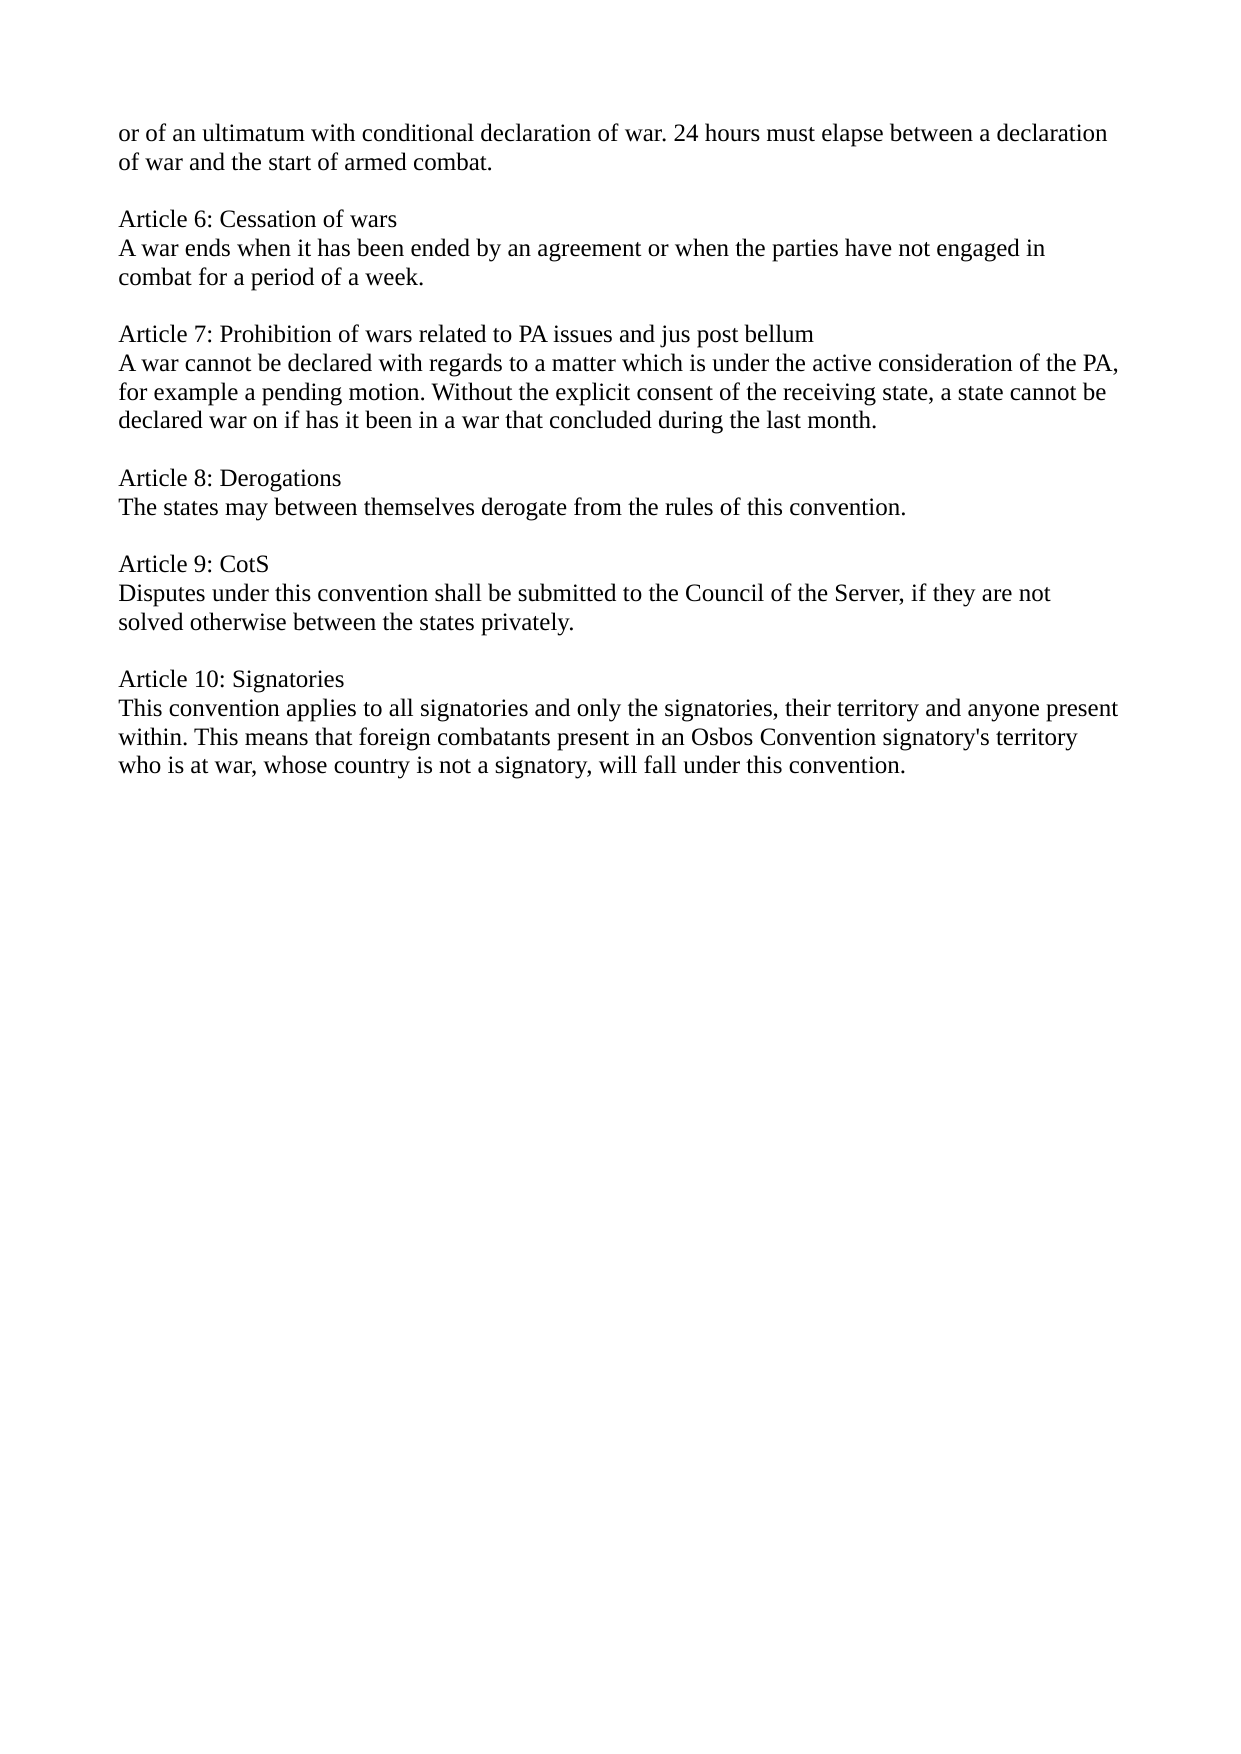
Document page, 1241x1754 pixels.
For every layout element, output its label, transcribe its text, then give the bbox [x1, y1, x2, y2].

text The states may between themselves derogate from the rules of this convention. [118, 492, 1122, 521]
text Article 7: Prohibition of wars related to PA issues and jus post bellum [118, 319, 1122, 348]
text Article 6: Cessation of wars [118, 204, 1122, 233]
text A war cannot be declared with regards to a matter which is under the active consideration of the PA, for example a pending motion. Without the explicit consent of the receiving state, a state cannot be declared war on if has it been in a war that concluded during the last month. [118, 348, 1122, 434]
text Disputes under this convention shall be submitted to the Council of the Server, if they are not solved otherwise between the states privately. [118, 578, 1122, 636]
text or of an ultimatum with conditional declaration of war. 24 hours must elapse between a declaration of war and the start of armed combat. [118, 118, 1122, 176]
text This convention applies to all signatories and only the signatories, their territory and anyone present within. This means that foreign combatants present in an Osbos Convention signatory's territory who is at war, whose country is not a signatory, will fall under this convention. [118, 693, 1122, 779]
text A war ends when it has been ended by an agreement or when the parties have not engaged in combat for a period of a week. [118, 233, 1122, 291]
text Article 8: Derogations [118, 463, 1122, 492]
text Article 10: Signatories [118, 664, 1122, 693]
text Article 9: CotS [118, 549, 1122, 578]
